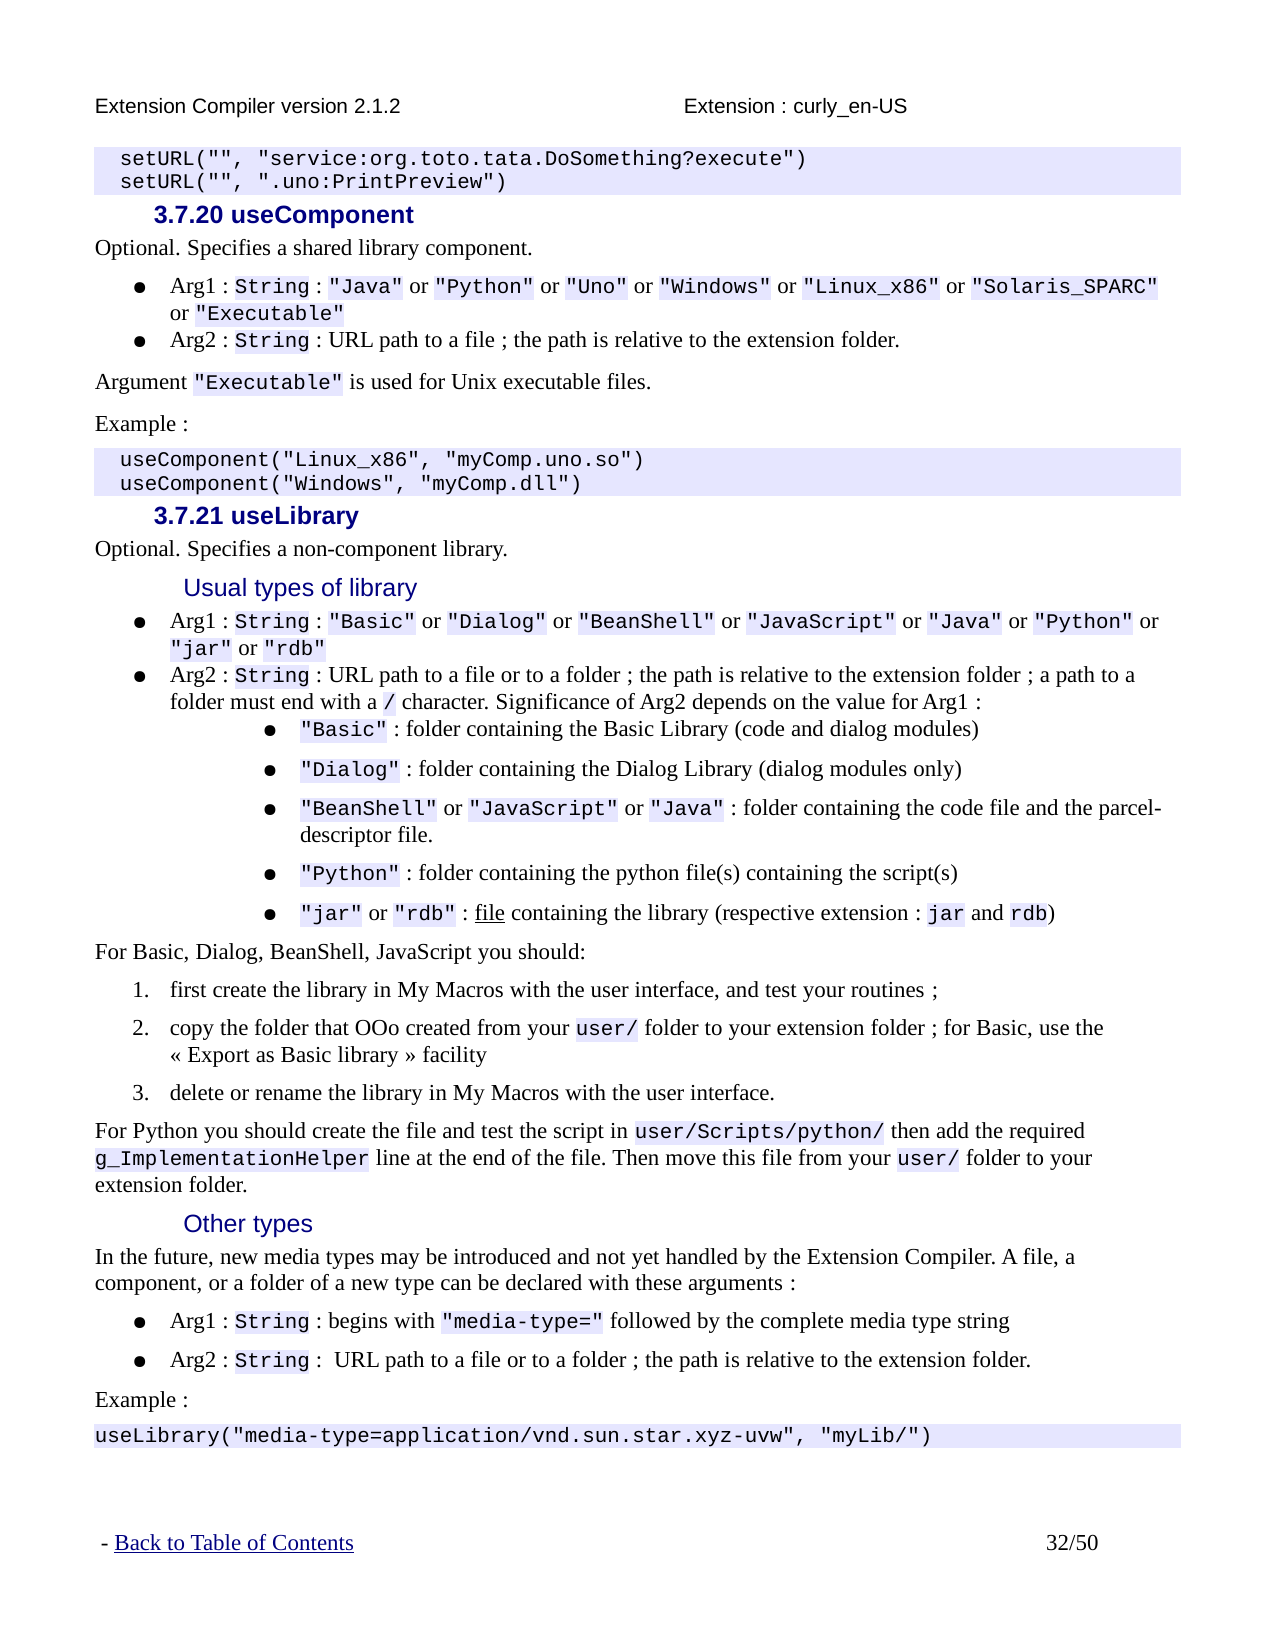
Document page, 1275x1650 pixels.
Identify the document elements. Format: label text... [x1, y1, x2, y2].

text setURL("", ".uno:PrintPreview") [94, 171, 1181, 195]
list "Python" : folder containing the python file(s) containing the script(s) [262, 860, 1181, 887]
list copy the folder that OOo created from your user/ folder to your extension folder ; for Basic, use the « Export as Basic library » facility [132, 1015, 1181, 1068]
list Arg1 : String : "Basic" or "Dialog" or "BeanShell" or "JavaScript" or "Java" or "Python" or "jar" or "rdb" [132, 608, 1181, 662]
text Argument "Executable" is used for Unix executable files. [94, 369, 1181, 396]
subtitle useComponent [153, 201, 1181, 229]
text For Basic, Dialog, BeanShell, JavaScript you should: [94, 939, 1181, 964]
list "BeanShell" or "JavaScript" or "Java" : folder containing the code file and the parcel-descriptor file. [262, 795, 1181, 848]
text For Python you should create the file and test the script in user/Scripts/python/ then add the required g_ImplementationHelper line at the end of the file. Then move this file from your user/ folder to your extension folder. [94, 1118, 1181, 1198]
text Example : [94, 1387, 1181, 1412]
list Arg1 : String : begins with "media-type=" followed by the complete media type string [132, 1308, 1181, 1334]
subtitle Other types [183, 1210, 1181, 1238]
list "jar" or "rdb" : file containing the library (respective extension : jar and rdb) [262, 899, 1181, 927]
list Arg2 : String : URL path to a file or to a folder ; the path is relative to the extension folder. [132, 1347, 1181, 1374]
subtitle useLibrary [153, 502, 1181, 530]
text setURL("", "service:org.toto.tata.DoSomething?execute") [94, 147, 1181, 171]
list first create the library in My Macros with the user interface, and test your routines ; [132, 977, 1181, 1003]
text Optional. Specifies a non-component library. [94, 536, 1181, 562]
list "Dialog" : folder containing the Dialog Library (dialog modules only) [262, 756, 1181, 783]
subtitle Usual types of library [183, 574, 1181, 602]
text Example : [94, 410, 1181, 436]
text useComponent("Linux_x86", "myComp.uno.so") [94, 448, 1181, 472]
text useLibrary("media-type=application/vnd.sun.star.xyz-uvw", "myLib/") [94, 1424, 1181, 1448]
list Arg1 : String : "Java" or "Python" or "Uno" or "Windows" or "Linux_x86" or "Solaris_SPARC" or "Executable" [132, 273, 1181, 327]
text useComponent("Windows", "myComp.dll") [94, 472, 1181, 496]
text Optional. Specifies a shared library component. [94, 235, 1181, 261]
list Arg2 : String : URL path to a file or to a folder ; the path is relative to the extension folder ; a path to a folder must end with a / character. Significance of Arg2 depends on the value for Arg1 : [132, 662, 1181, 716]
list delete or rename the library in My Macros with the user interface. [132, 1080, 1181, 1106]
list Arg2 : String : URL path to a file ; the path is relative to the extension folder. [132, 327, 1181, 354]
text In the future, new media types may be introduced and not yet handled by the Extension Compiler. A file, a component, or a folder of a new type can be declared with these arguments : [94, 1244, 1181, 1295]
list "Basic" : folder containing the Basic Library (code and dialog modules) [262, 716, 1181, 743]
